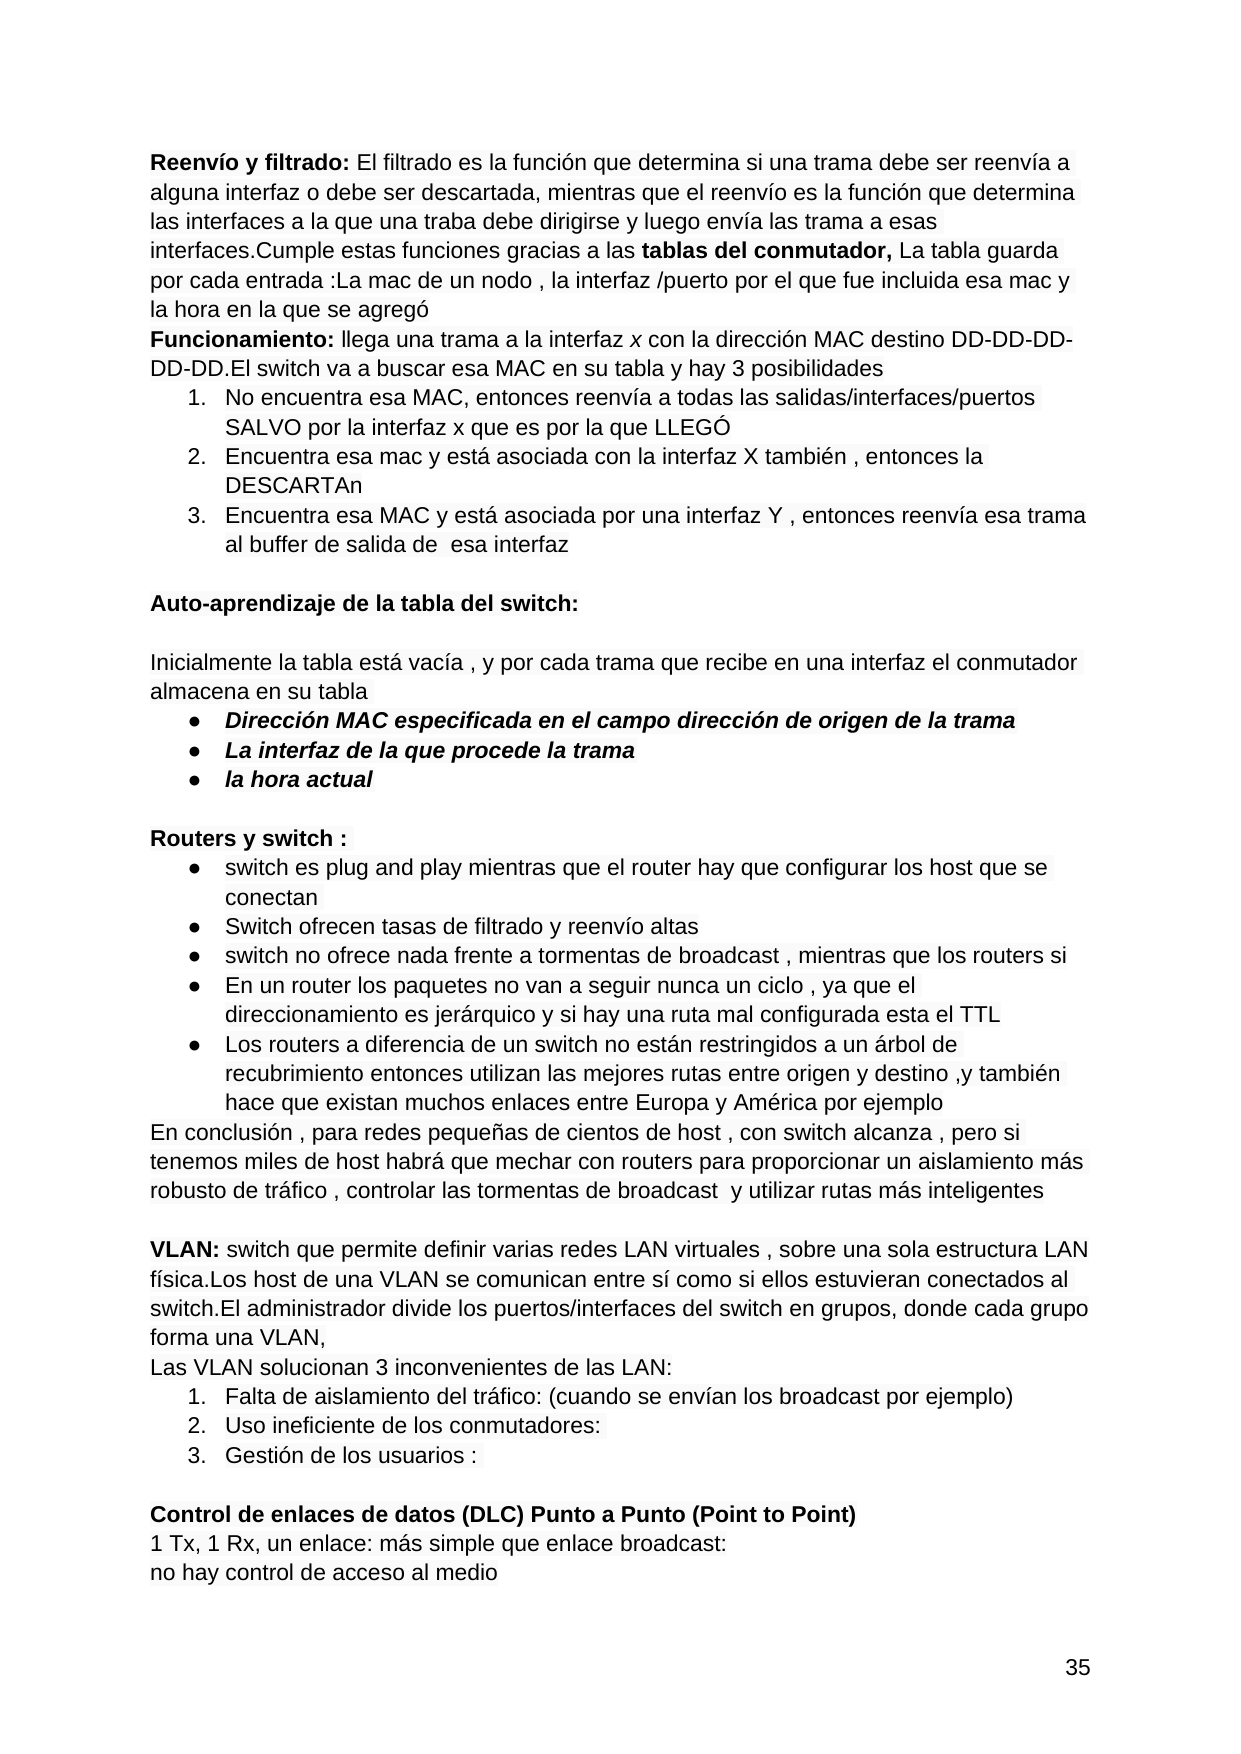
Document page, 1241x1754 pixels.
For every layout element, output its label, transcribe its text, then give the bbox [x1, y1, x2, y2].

list Falta de aislamiento del tráfico: (cuando se envían los broadcast por ejemplo) [187, 1384, 1091, 1409]
text Auto-aprendizaje de la tabla del switch: [150, 591, 1091, 616]
list Dirección MAC especificada en el campo dirección de origen de la trama [187, 708, 1091, 734]
text Funcionamiento: llega una trama a la interfaz x con la dirección MAC destino DD-DD-DD-DD-DD.El switch va a buscar esa MAC en su tabla y hay 3 posibilidades [150, 326, 1091, 381]
list Gestión de los usuarios : [187, 1442, 1091, 1468]
text no hay control de acceso al medio [150, 1560, 1091, 1586]
list Los routers a diferencia de un switch no están restringidos a un árbol de recubrimiento entonces utilizan las mejores rutas entre origen y destino ,y también hace que existan muchos enlaces entre Europa y América por ejemplo [187, 1031, 1091, 1116]
text 1 Tx, 1 Rx, un enlace: más simple que enlace broadcast: [150, 1531, 1091, 1556]
text VLAN: switch que permite definir varias redes LAN virtuales , sobre una sola estructura LAN física.Los host de una VLAN se comunican entre sí como si ellos estuvieran conectados al switch.El administrador divide los puertos/interfaces del switch en grupos, donde cada grupo forma una VLAN, [150, 1237, 1091, 1351]
text En conclusión , para redes pequeñas de cientos de host , con switch alcanza , pero si tenemos miles de host habrá que mechar con routers para proporcionar un aislamiento más robusto de tráfico , controlar las tormentas de broadcast y utilizar rutas más inteligentes [150, 1119, 1091, 1204]
list No encuentra esa MAC, entonces reenvía a todas las salidas/interfaces/puertos SALVO por la interfaz x que es por la que LLEGÓ [187, 385, 1091, 440]
text Reenvío y filtrado: El filtrado es la función que determina si una trama debe ser reenvía a alguna interfaz o debe ser descartada, mientras que el reenvío es la función que determina las interfaces a la que una traba debe dirigirse y luego envía las trama a esas interfaces.Cumple estas funciones gracias a las tablas del conmutador, La tabla guarda por cada entrada :La mac de un nodo , la interfaz /puerto por el que fue incluida esa mac y la hora en la que se agregó [150, 150, 1091, 322]
list la hora actual [187, 767, 1091, 792]
text Routers y switch : [150, 826, 1091, 851]
text Las VLAN solucionan 3 inconvenientes de las LAN: [150, 1354, 1091, 1380]
list switch es plug and play mientras que el router hay que configurar los host que se conectan [187, 855, 1091, 910]
list switch no ofrece nada frente a tormentas de broadcast , mientras que los routers si [187, 943, 1091, 969]
list La interfaz de la que procede la trama [187, 737, 1091, 763]
text Inicialmente la tabla está vacía , y por cada trama que recibe en una interfaz el conmutador almacena en su tabla [150, 649, 1091, 704]
list Switch ofrecen tasas de filtrado y reenvío altas [187, 914, 1091, 939]
list Encuentra esa MAC y está asociada por una interfaz Y , entonces reenvía esa trama al buffer de salida de esa interfaz [187, 502, 1091, 557]
text Control de enlaces de datos (DLC) Punto a Punto (Point to Point) [150, 1501, 1091, 1527]
list En un router los paquetes no van a seguir nunca un ciclo , ya que el direccionamiento es jerárquico y si hay una ruta mal configurada esta el TTL [187, 972, 1091, 1027]
list Encuentra esa mac y está asociada con la interfaz X también , entonces la DESCARTAn [187, 444, 1091, 499]
list Uso ineficiente de los conmutadores: [187, 1413, 1091, 1439]
